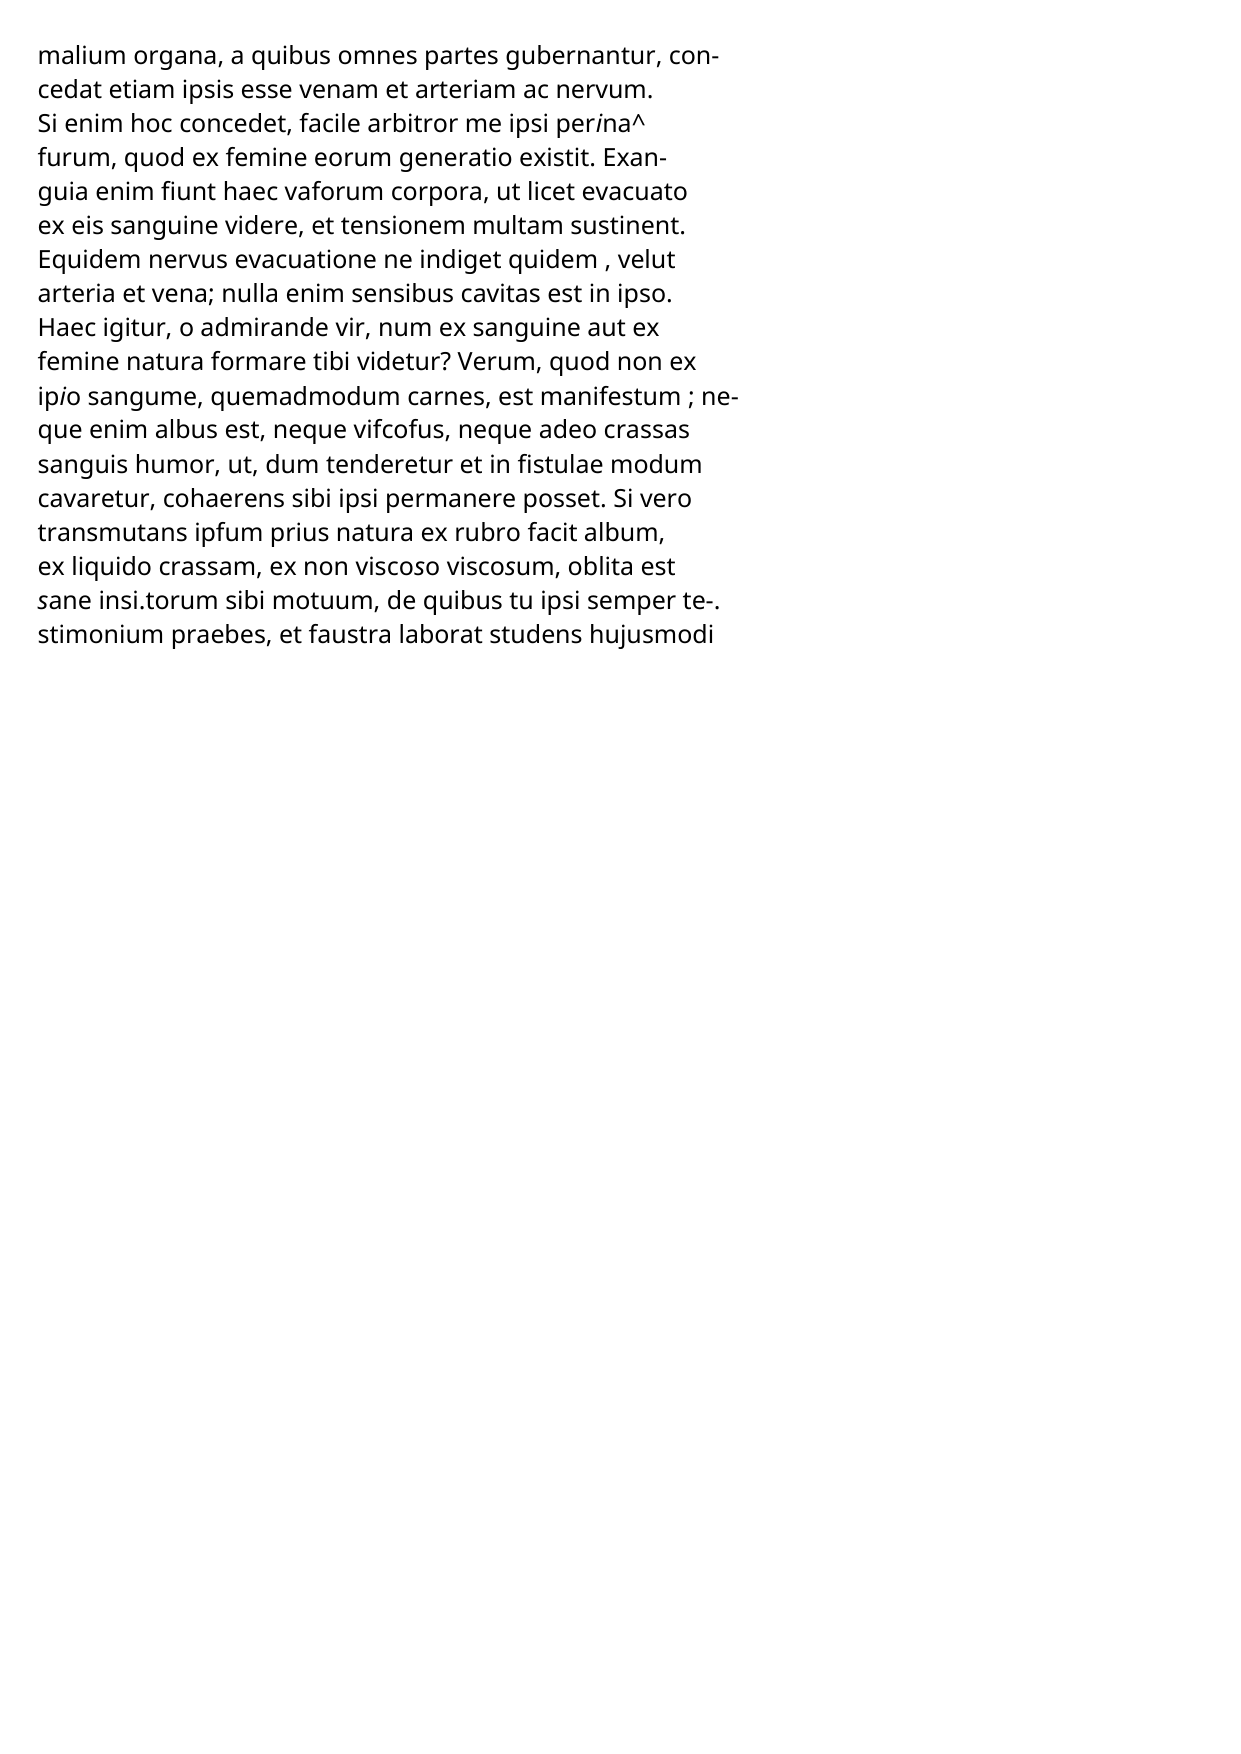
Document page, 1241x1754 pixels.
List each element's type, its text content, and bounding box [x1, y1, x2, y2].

text malium organa, a quibus omnes partes gubernantur, con- cedat etiam ipsis esse venam et arteriam ac nervum. Si enim hoc concedet, facile arbitror me ipsi perina^ furum, quod ex femine eorum generatio existit. Exan- guia enim fiunt haec vaforum corpora, ut licet evacuato ex eis sanguine videre, et tensionem multam sustinent. Equidem nervus evacuatione ne indiget quidem , velut arteria et vena; nulla enim sensibus cavitas est in ipso. Haec igitur, o admirande vir, num ex sanguine aut ex femine natura formare tibi videtur? Verum, quod non ex ipio sangume, quemadmodum carnes, est manifestum ; ne- que enim albus est, neque vifcofus, neque adeo crassas sanguis humor, ut, dum tenderetur et in fistulae modum cavaretur, cohaerens sibi ipsi permanere posset. Si vero transmutans ipfum prius natura ex rubro facit album, ex liquido crassam, ex non viscoso viscosum, oblita est sane insi.torum sibi motuum, de quibus tu ipsi semper te-. stimonium praebes, et faustra laborat studens hujusmodi [37, 37, 1203, 651]
